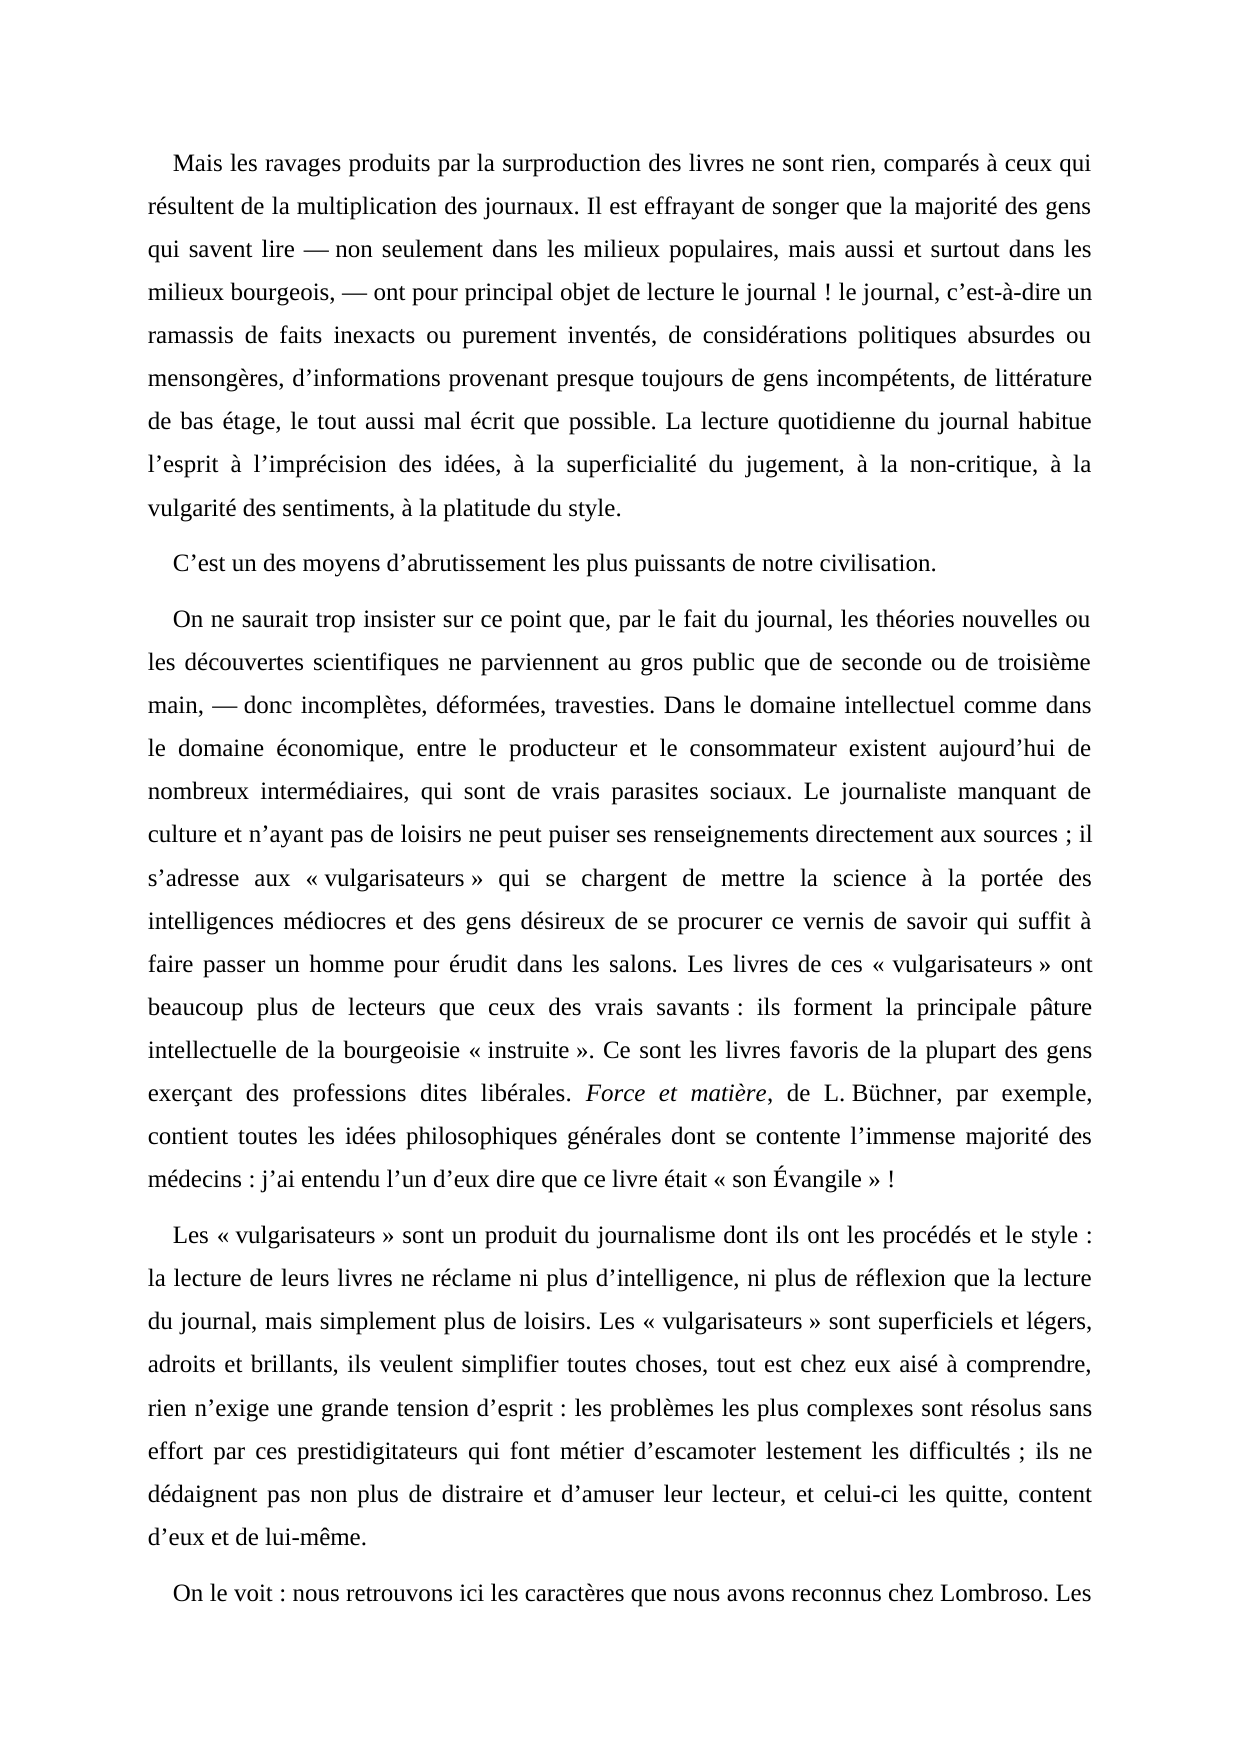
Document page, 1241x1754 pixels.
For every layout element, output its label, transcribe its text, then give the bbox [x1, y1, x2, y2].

text Mais les ravages produits par la surproduction des livres ne sont rien, comparés à ceux qui résultent de la multiplication des journaux. Il est effrayant de songer que la majorité des gens qui savent lire — non seulement dans les milieux populaires, mais aussi et surtout dans les milieux bourgeois, — ont pour principal objet de lecture le journal ! le journal, c’est-à-dire un ramassis de faits inexacts ou purement inventés, de considérations politiques absurdes ou mensongères, d’informations provenant presque toujours de gens incompétents, de littérature de bas étage, le tout aussi mal écrit que possible. La lecture quotidienne du journal habitue l’esprit à l’imprécision des idées, à la superficialité du jugement, à la non-critique, à la vulgarité des sentiments, à la platitude du style. [148, 148, 1093, 521]
text On ne saurait trop insister sur ce point que, par le fait du journal, les théories nouvelles ou les découvertes scientifiques ne parviennent au gros public que de seconde ou de troisième main, — donc incomplètes, déformées, travesties. Dans le domaine intellectuel comme dans le domaine économique, entre le producteur et le consommateur existent aujourd’hui de nombreux intermédiaires, qui sont de vrais parasites sociaux. Le journaliste manquant de culture et n’ayant pas de loisirs ne peut puiser ses renseignements directement aux sources ; il s’adresse aux « vulgarisateurs » qui se chargent de mettre la science à la portée des intelligences médiocres et des gens désireux de se procurer ce vernis de savoir qui suffit à faire passer un homme pour érudit dans les salons. Les livres de ces « vulgarisateurs » ont beaucoup plus de lecteurs que ceux des vrais savants : ils forment la principale pâture intellectuelle de la bourgeoisie « instruite ». Ce sont les livres favoris de la plupart des gens exerçant des professions dites libérales. Force et matière, de L. Büchner, par exemple, contient toutes les idées philosophiques générales dont se contente l’immense majorité des médecins : j’ai entendu l’un d’eux dire que ce livre était « son Évangile » ! [148, 604, 1093, 1193]
text On le voit : nous retrouvons ici les caractères que nous avons reconnus chez Lombroso. Les [148, 1578, 1093, 1606]
text C’est un des moyens d’abrutissement les plus puissants de notre civilisation. [148, 548, 1093, 577]
text Les « vulgarisateurs » sont un produit du journalisme dont ils ont les procédés et le style : la lecture de leurs livres ne réclame ni plus d’intelligence, ni plus de réflexion que la lecture du journal, mais simplement plus de loisirs. Les « vulgarisateurs » sont superficiels et légers, adroits et brillants, ils veulent simplifier toutes choses, tout est chez eux aisé à comprendre, rien n’exige une grande tension d’esprit : les problèmes les plus complexes sont résolus sans effort par ces prestidigitateurs qui font métier d’escamoter lestement les difficultés ; ils ne dédaignent pas non plus de distraire et d’amuser leur lecteur, et celui-ci les quitte, content d’eux et de lui-même. [148, 1220, 1093, 1551]
